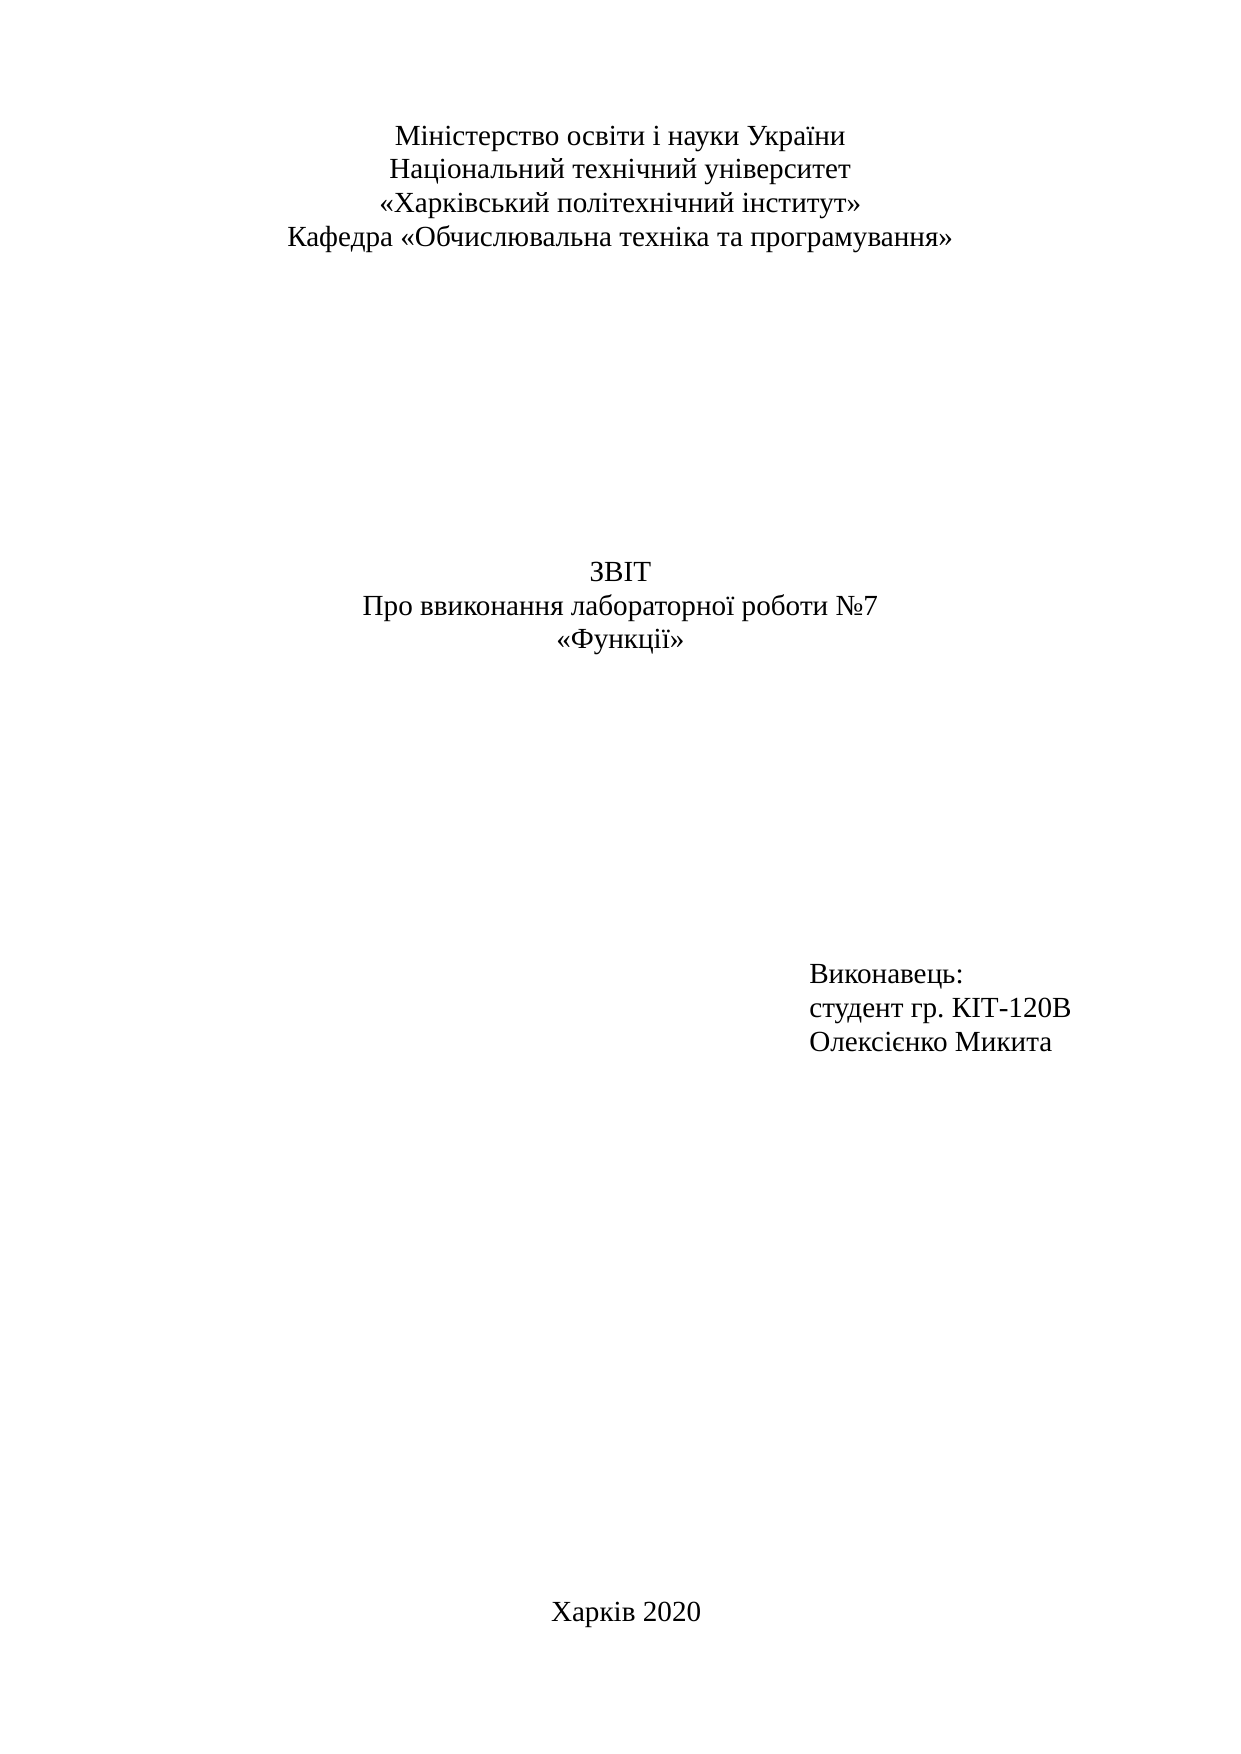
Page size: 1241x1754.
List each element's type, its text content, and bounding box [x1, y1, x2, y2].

text Про ввиконання лабораторної роботи №7 [118, 588, 1122, 621]
text Олексієнко Микита [809, 1024, 1122, 1057]
text Кафедра «Обчислювальна техніка та програмування» [118, 219, 1122, 252]
text Харків 2020 [130, 1594, 1122, 1627]
text Міністерство освіти і науки України [118, 118, 1122, 152]
text студент гр. КІТ-120В [809, 990, 1122, 1024]
text «Харківський політехнічний інститут» [118, 185, 1122, 219]
text ЗВІТ [118, 554, 1122, 588]
text Національний технічний університет [118, 152, 1122, 185]
text Виконавець: [809, 957, 1122, 990]
text «Функції» [118, 621, 1122, 655]
